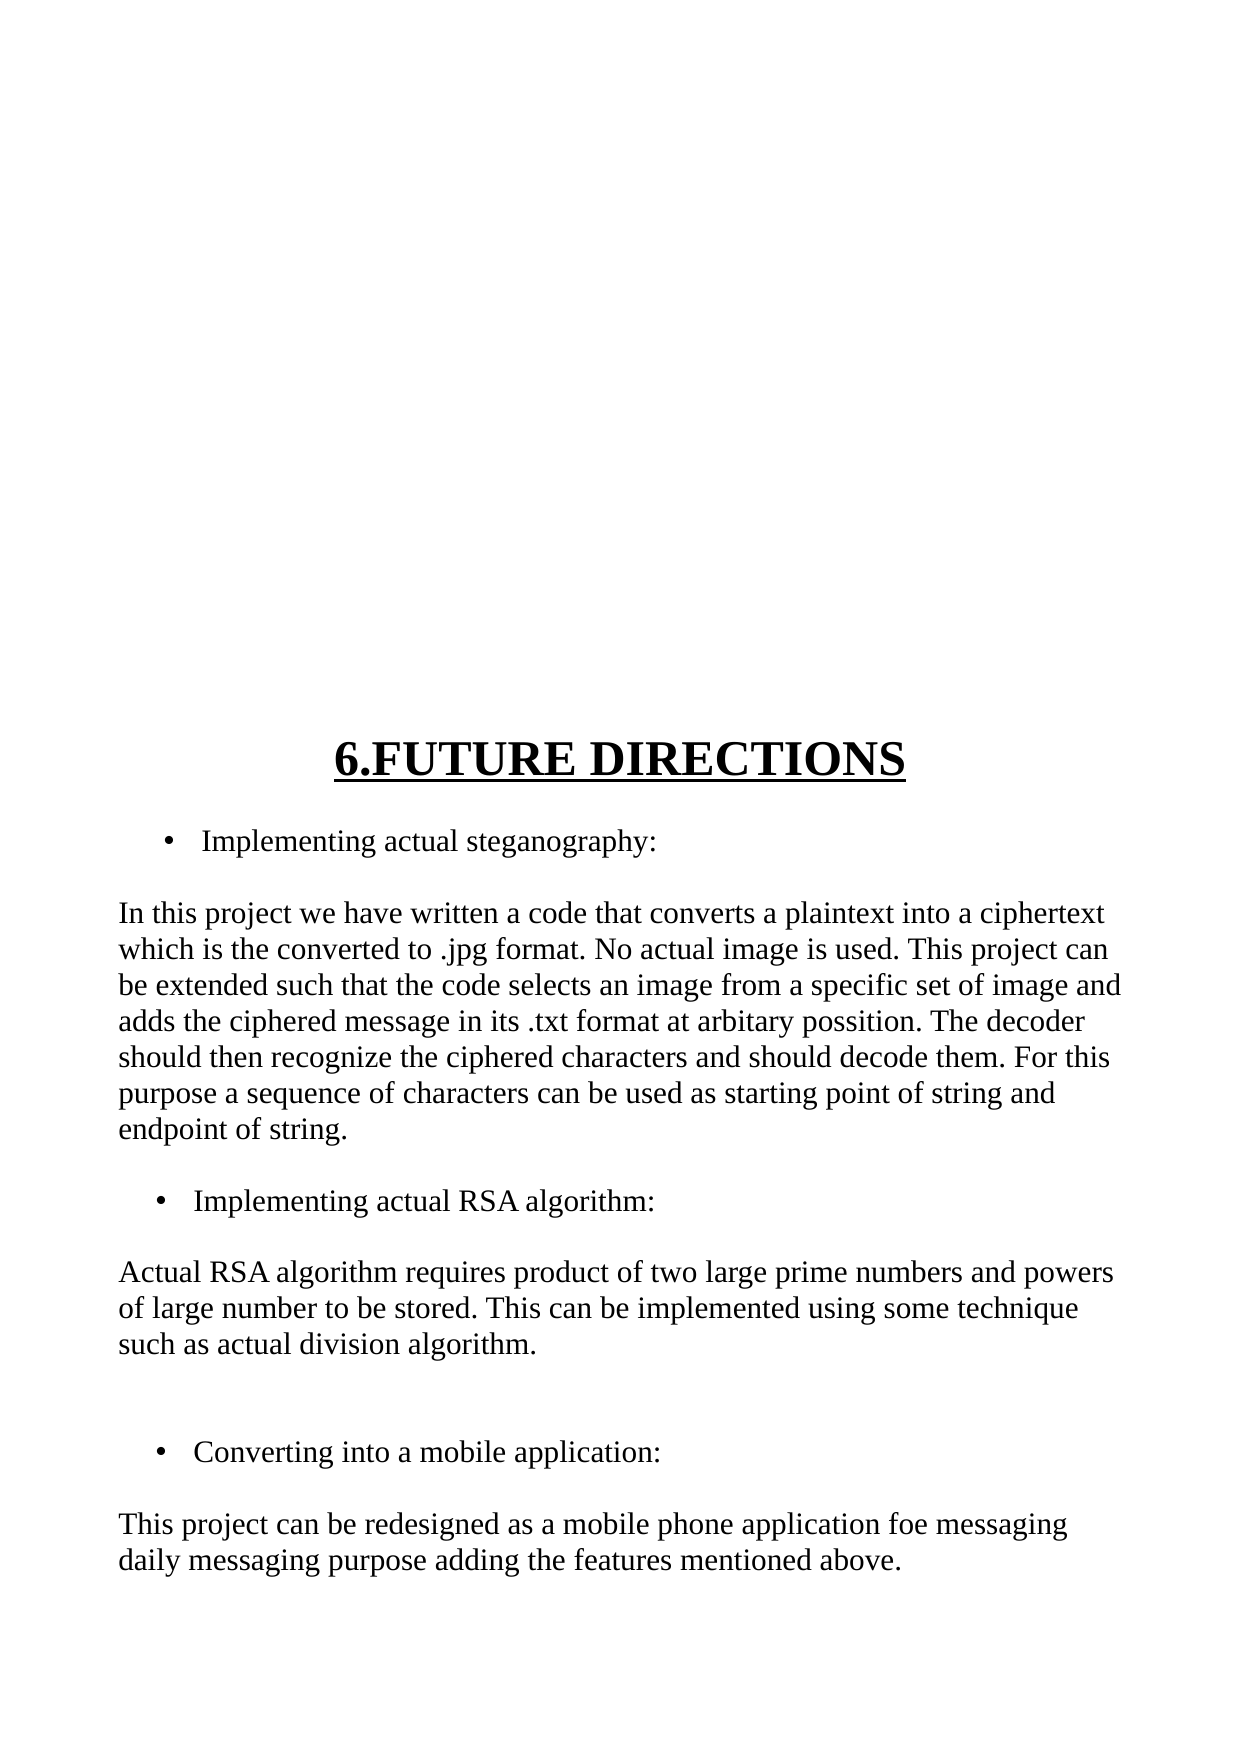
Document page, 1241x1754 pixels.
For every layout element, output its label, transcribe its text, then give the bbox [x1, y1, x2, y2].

text Actual RSA algorithm requires product of two large prime numbers and powers of large number to be stored. This can be implemented using some technique such as actual division algorithm. [118, 1254, 1122, 1362]
list Implementing actual RSA algorithm: [156, 1182, 1122, 1218]
text 6.FUTURE DIRECTIONS [118, 729, 1122, 787]
text In this project we have written a code that converts a plaintext into a ciphertext which is the converted to .jpg format. No actual image is used. This project can be extended such that the code selects an image from a specific set of image and [118, 894, 1122, 1002]
text adds the ciphered message in its .txt format at arbitary possition. The decoder should then recognize the ciphered characters and should decode them. For this purpose a sequence of characters can be used as starting point of string and endpoint of string. [118, 1002, 1122, 1146]
text This project can be redesigned as a mobile phone application foe messaging daily messaging purpose adding the features mentioned above. [118, 1505, 1122, 1577]
list Converting into a mobile application: [156, 1433, 1122, 1469]
list Implementing actual steganography: [163, 822, 1122, 858]
